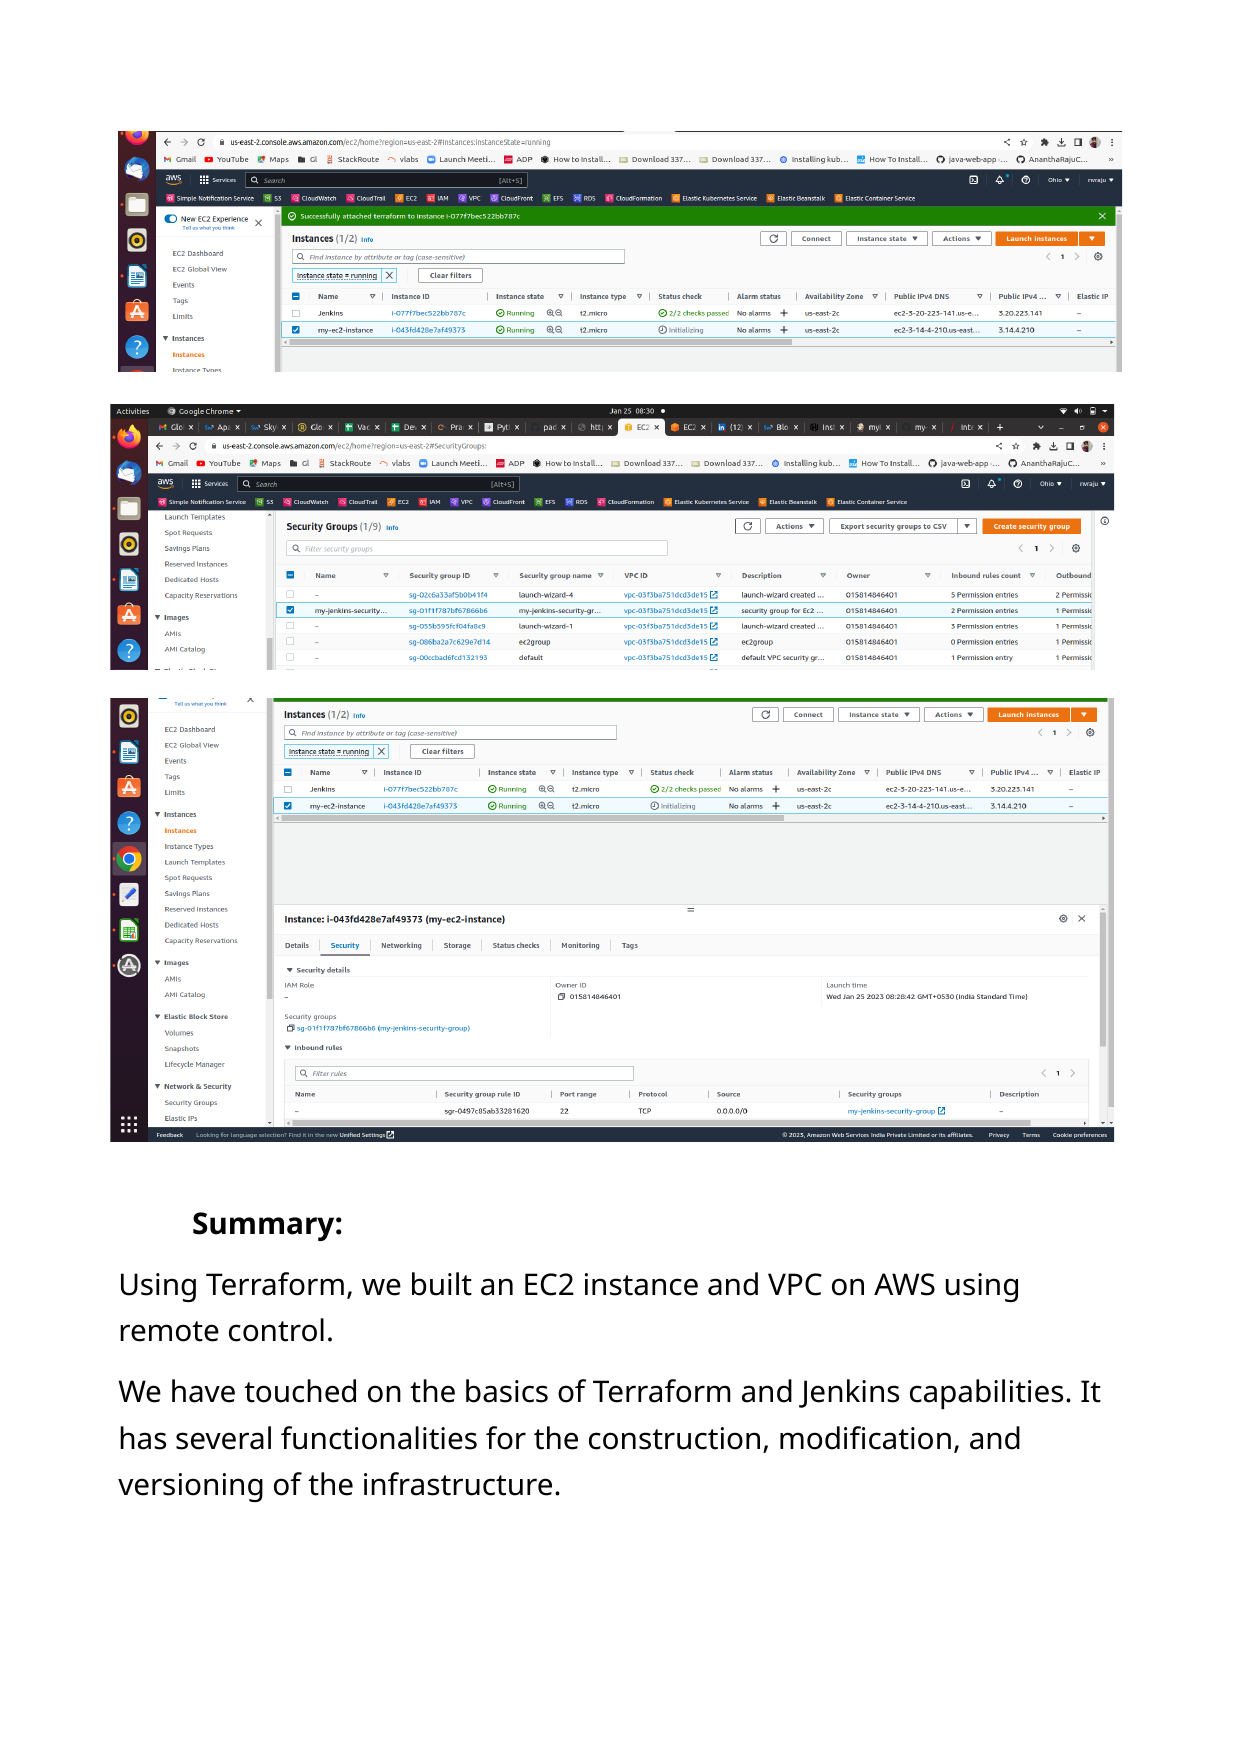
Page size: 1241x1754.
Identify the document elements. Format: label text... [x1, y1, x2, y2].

text Using Terraform, we built an EC2 instance and VPC on AWS using remote control. [118, 1263, 1122, 1350]
text We have touched on the basics of Terraform and Jenkins capabilities. It has several functionalities for the construction, modification, and versioning of the infrastructure. [118, 1371, 1122, 1504]
picture [110, 698, 1115, 1142]
picture [118, 131, 1123, 263]
list Summary: [118, 1202, 1122, 1243]
